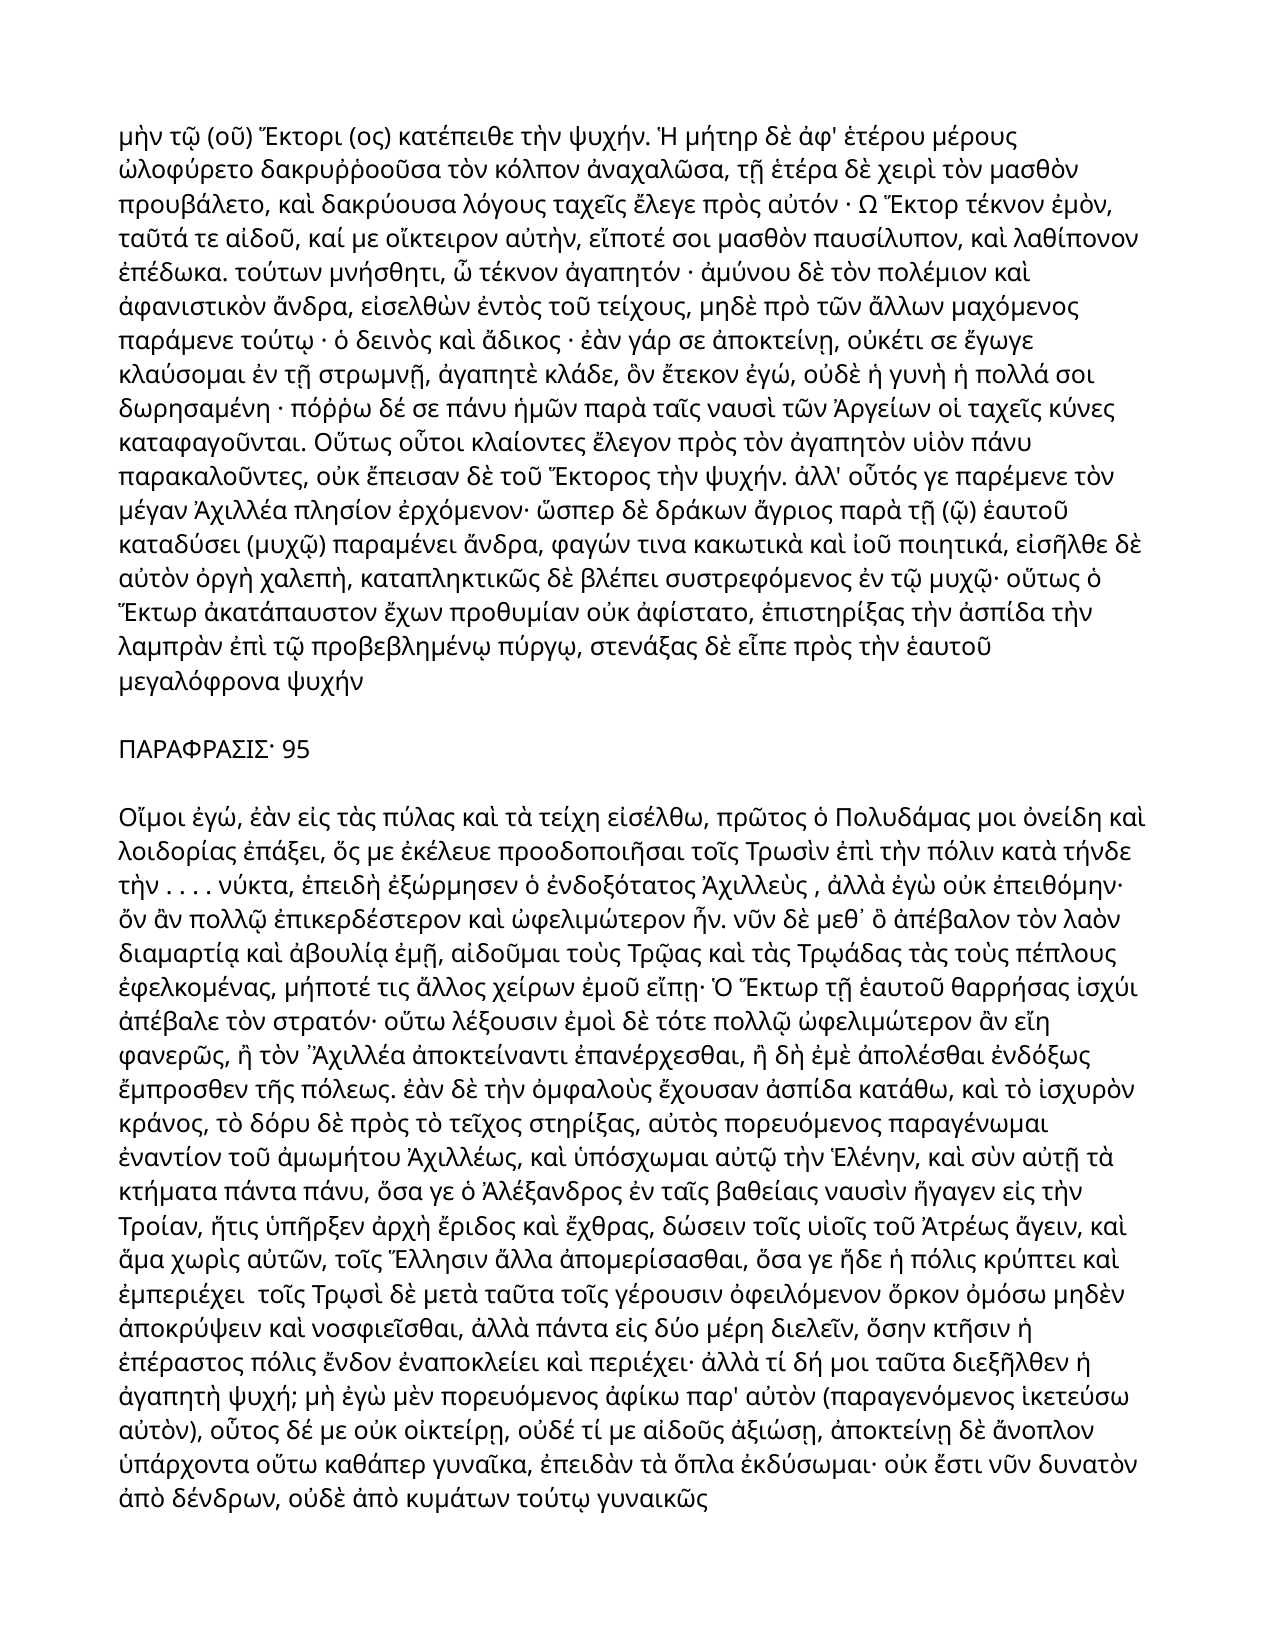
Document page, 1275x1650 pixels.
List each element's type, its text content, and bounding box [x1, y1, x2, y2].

text μὴν τῷ (οῦ) Ἕκτορι (ος) κατέπειθε τὴν ψυχήν. Ἡ μήτηρ δὲ ἀφ' ἑτέρου μέρους ὠλοφύρετο δακρυῤῥοοῦσα τὸν κόλπον ἀναχαλῶσα, τῇ ἑτέρα δὲ χειρὶ τὸν μασθὸν προυβάλετο, καὶ δακρύουσα λόγους ταχεῖς ἔλεγε πρὸς αὐτόν · Ω Ἕκτορ τέκνον ἐμὸν, ταῦτά τε αἰδοῦ, καί με οἴκτειρον αὐτὴν, εἴποτέ σοι μασθὸν παυσίλυπον, καὶ λαθίπονον ἐπέδωκα. τούτων μνήσθητι, ὦ τέκνον ἀγαπητόν · ἀμύνου δὲ τὸν πολέμιον καὶ ἀφανιστικὸν ἄνδρα, εἰσελθὼν ἐντὸς τοῦ τείχους, μηδὲ πρὸ τῶν ἄλλων μαχόμενος παράμενε τούτῳ · ὁ δεινὸς καὶ ἄδικος · ἐὰν γάρ σε ἀποκτείνῃ, οὐκέτι σε ἔγωγε κλαύσομαι ἐν τῇ στρωμνῇ, ἀγαπητὲ κλάδε, ὃν ἔτεκον ἐγώ, οὐδὲ ἡ γυνὴ ἡ πολλά σοι δωρησαμένη · πόῤῥω δέ σε πάνυ ἡμῶν παρὰ ταῖς ναυσὶ τῶν Ἀργείων οἱ ταχεῖς κύνες καταφαγοῦνται. Οὕτως οὗτοι κλαίοντες ἔλεγον πρὸς τὸν ἀγαπητὸν υἱὸν πάνυ παρακαλοῦντες, οὐκ ἔπεισαν δὲ τοῦ Ἕκτορος τὴν ψυχήν. ἀλλ' οὗτός γε παρέμενε τὸν μέγαν Ἀχιλλέα πλησίον ἐρχόμενον· ὥσπερ δὲ δράκων ἄγριος παρὰ τῇ (ῷ) ἑαυτοῦ καταδύσει (μυχῷ) παραμένει ἄνδρα, φαγών τινα κακωτικὰ καὶ ἰοῦ ποιητικά, εἰσῆλθε δὲ αὐτὸν ὀργὴ χαλεπὴ, καταπληκτικῶς δὲ βλέπει συστρεφόμενος ἐν τῷ μυχῷ· οὕτως ὁ Ἕκτωρ ἀκατάπαυστον ἔχων προθυμίαν οὐκ ἀφίστατο, ἐπιστηρίξας τὴν ἀσπίδα τὴν λαμπρὰν ἐπὶ τῷ προβεβλημένῳ πύργῳ, στενάξας δὲ εἶπε πρὸς τὴν ἑαυτοῦ μεγαλόφρονα ψυχήν [118, 118, 1157, 697]
text Οἴμοι ἐγώ, ἐὰν εἰς τὰς πύλας καὶ τὰ τείχη εἰσέλθω, πρῶτος ὁ Πολυδάμας μοι ὀνείδη καὶ λοιδορίας ἐπάξει, ὅς με ἐκέλευε προοδοποιῆσαι τοῖς Τρωσὶν ἐπὶ τὴν πόλιν κατὰ τήνδε τὴν . . . . νύκτα, ἐπειδὴ ἐξώρμησεν ὁ ἐνδοξότατος Ἀχιλλεὺς , ἀλλὰ ἐγὼ οὐκ ἐπειθόμην· ὄν ἂν πολλῷ ἐπικερδέστερον καὶ ὠφελιμώτερον ἦν. νῦν δὲ μεθ᾿ ὃ ἀπέβαλον τὸν λαὸν διαμαρτίᾳ καὶ ἀβουλίᾳ ἐμῇ, αἰδοῦμαι τοὺς Τρῷας καὶ τὰς Τρῳάδας τὰς τοὺς πέπλους ἐφελκομένας, μήποτέ τις ἄλλος χείρων ἐμοῦ εἴπῃ· Ὁ Ἕκτωρ τῇ ἑαυτοῦ θαρρήσας ἰσχύι ἀπέβαλε τὸν στρατόν· οὕτω λέξουσιν ἐμοὶ δὲ τότε πολλῷ ὠφελιμώτερον ἂν εἴη φανερῶς, ἢ τὸν ᾿Ἀχιλλέα ἀποκτείναντι ἐπανέρχεσθαι, ἢ δὴ ἐμὲ ἀπολέσθαι ἐνδόξως ἔμπροσθεν τῆς πόλεως. ἐὰν δὲ τὴν ὀμφαλοὺς ἔχουσαν ἀσπίδα κατάθω, καὶ τὸ ἰσχυρὸν κράνος, τὸ δόρυ δὲ πρὸς τὸ τεῖχος στηρίξας, αὐτὸς πορευόμενος παραγένωμαι ἐναντίον τοῦ ἀμωμήτου Ἀχιλλέως, καὶ ὑπόσχωμαι αὐτῷ τὴν Ἑλένην, καὶ σὺν αὐτῇ τὰ κτήματα πάντα πάνυ, ὅσα γε ὁ Ἀλέξανδρος ἐν ταῖς βαθείαις ναυσὶν ἤγαγεν εἰς τὴν Τροίαν, ἥτις ὑπῆρξεν ἀρχὴ ἔριδος καὶ ἔχθρας, δώσειν τοῖς υἱοῖς τοῦ Ἀτρέως ἄγειν, καὶ ἅμα χωρὶς αὐτῶν, τοῖς Ἕλλησιν ἄλλα ἀπομερίσασθαι, ὅσα γε ἥδε ἡ πόλις κρύπτει καὶ ἐμπεριέχει τοῖς Τρῳσὶ δὲ μετὰ ταῦτα τοῖς γέρουσιν ὀφειλόμενον ὅρκον ὀμόσω μηδὲν ἀποκρύψειν καὶ νοσφιεῖσθαι, ἀλλὰ πάντα εἰς δύο μέρη διελεῖν, ὅσην κτῆσιν ἡ ἐπέραστος πόλις ἔνδον ἐναποκλείει καὶ περιέχει· ἀλλὰ τί δή μοι ταῦτα διεξῆλθεν ἡ ἀγαπητὴ ψυχή; μὴ ἐγὼ μὲν πορευόμενος ἀφίκω παρ' αὐτὸν (παραγενόμενος ἱκετεύσω αὐτὸν), οὗτος δέ με οὐκ οἰκτείρῃ, οὐδέ τί με αἰδοῦς ἀξιώσῃ, ἀποκτείνῃ δὲ ἄνοπλον ὑπάρχοντα οὕτω καθάπερ γυναῖκα, ἐπειδὰν τὰ ὅπλα ἐκδύσωμαι· οὐκ ἔστι νῦν δυνατὸν ἀπὸ δένδρων, οὐδὲ ἀπὸ κυμάτων τούτῳ γυναικῶς [118, 799, 1157, 1515]
text ΠΑΡΑΦΡΑΣΙΣ· 95 [118, 731, 1157, 765]
